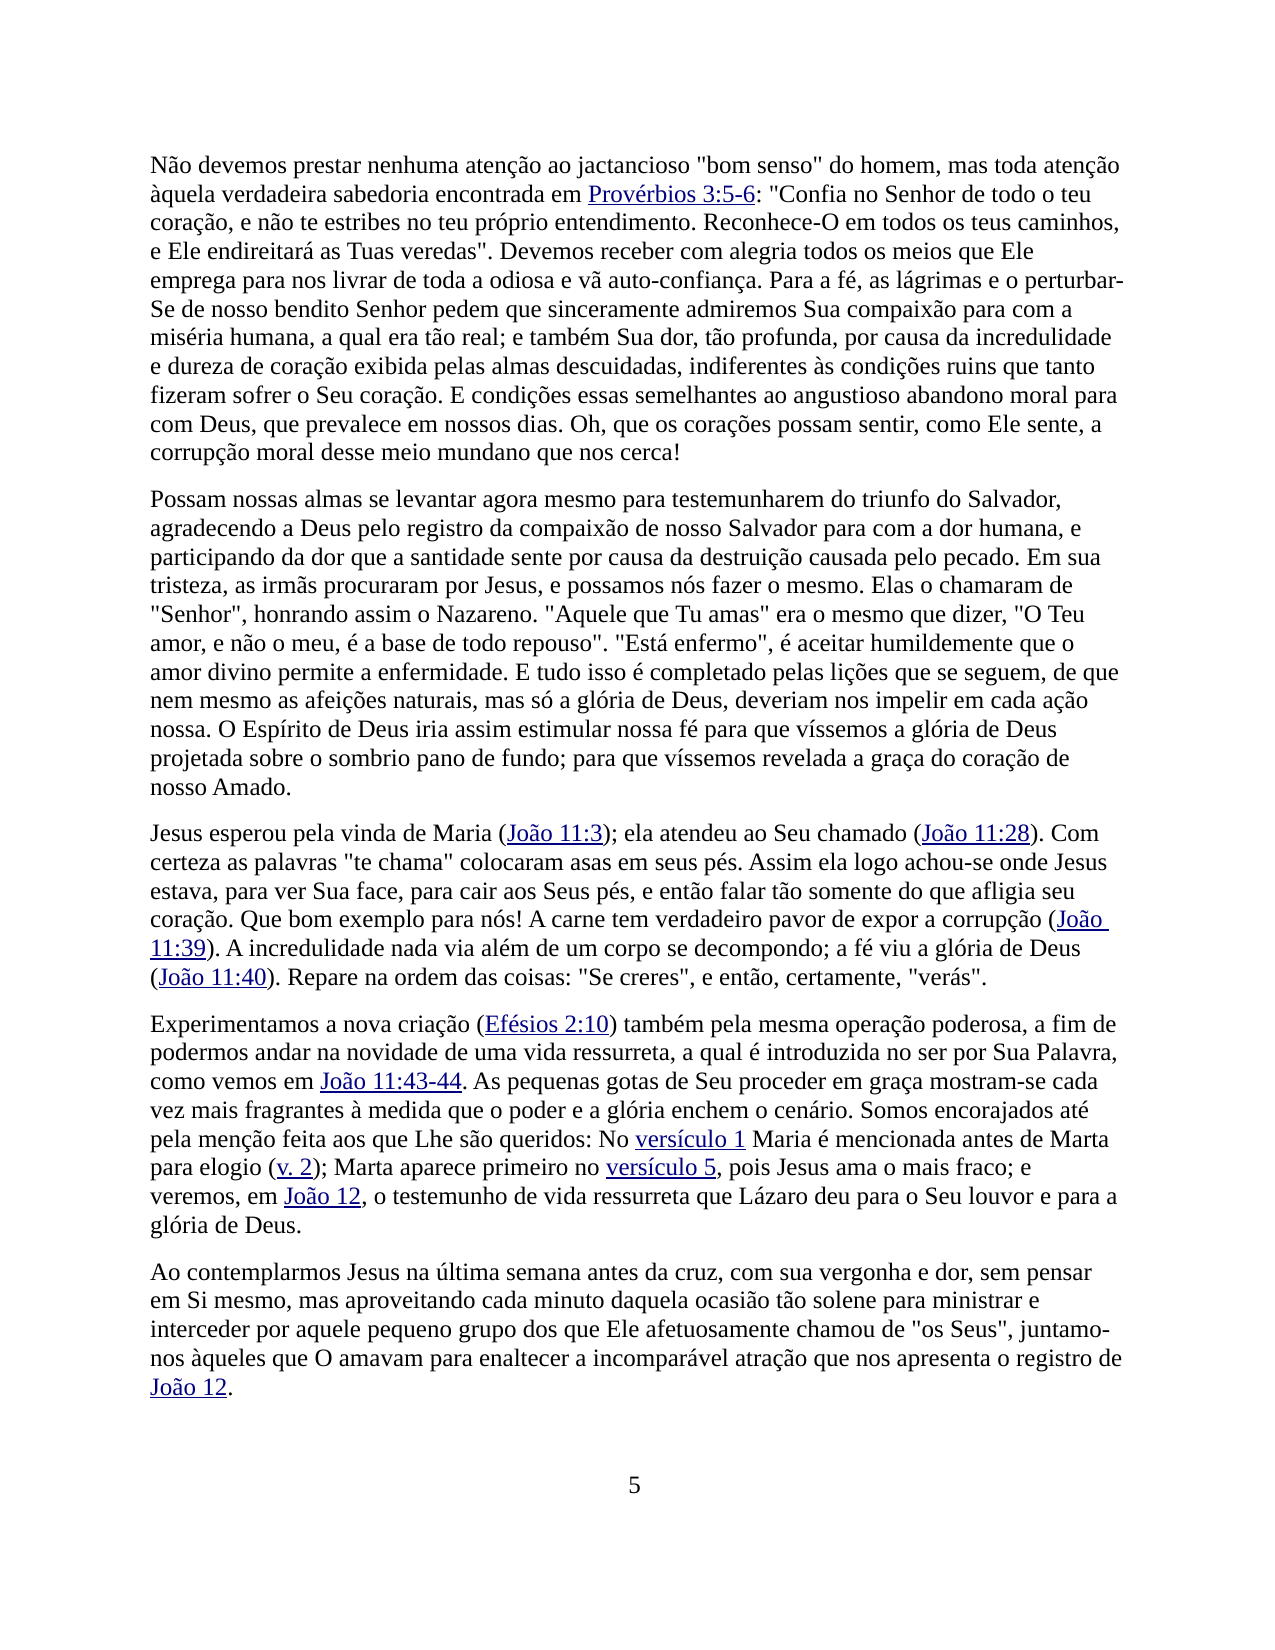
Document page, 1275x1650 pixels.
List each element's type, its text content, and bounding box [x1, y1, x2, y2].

text Jesus esperou pela vinda de Maria (João 11:3); ela atendeu ao Seu chamado (João 11:28). Com certeza as palavras "te chama" colocaram asas em seus pés. Assim ela logo achou-se onde Jesus estava, para ver Sua face, para cair aos Seus pés, e então falar tão somente do que afligia seu coração. Que bom exemplo para nós! A carne tem verdadeiro pavor de expor a corrupção (João 11:39). A incredulidade nada via além de um corpo se decompondo; a fé viu a glória de Deus (João 11:40). Repare na ordem das coisas: "Se creres", e então, certamente, "verás". [150, 818, 1125, 991]
text Não devemos prestar nenhuma atenção ao jactancioso "bom senso" do homem, mas toda atenção àquela verdadeira sabedoria encontrada em Provérbios 3:5-6: "Confia no Senhor de todo o teu coração, e não te estribes no teu próprio entendimento. Reconhece-O em todos os teus caminhos, e Ele endireitará as Tuas veredas". Devemos receber com alegria todos os meios que Ele emprega para nos livrar de toda a odiosa e vã auto-confiança. Para a fé, as lágrimas e o perturbar-Se de nosso bendito Senhor pedem que sinceramente admiremos Sua compaixão para com a miséria humana, a qual era tão real; e também Sua dor, tão profunda, por causa da incredulidade e dureza de coração exibida pelas almas descuidadas, indiferentes às condições ruins que tanto fizeram sofrer o Seu coração. E condições essas semelhantes ao angustioso abandono moral para com Deus, que prevalece em nossos dias. Oh, que os corações possam sentir, como Ele sente, a corrupção moral desse meio mundano que nos cerca! [150, 150, 1125, 466]
text Possam nossas almas se levantar agora mesmo para testemunharem do triunfo do Salvador, agradecendo a Deus pelo registro da compaixão de nosso Salvador para com a dor humana, e participando da dor que a santidade sente por causa da destruição causada pelo pecado. Em sua tristeza, as irmãs procuraram por Jesus, e possamos nós fazer o mesmo. Elas o chamaram de "Senhor", honrando assim o Nazareno. "Aquele que Tu amas" era o mesmo que dizer, "O Teu amor, e não o meu, é a base de todo repouso". "Está enfermo", é aceitar humildemente que o amor divino permite a enfermidade. E tudo isso é completado pelas lições que se seguem, de que nem mesmo as afeições naturais, mas só a glória de Deus, deveriam nos impelir em cada ação nossa. O Espírito de Deus iria assim estimular nossa fé para que víssemos a glória de Deus projetada sobre o sombrio pano de fundo; para que víssemos revelada a graça do coração de nosso Amado. [150, 484, 1125, 800]
text Experimentamos a nova criação (Efésios 2:10) também pela mesma operação poderosa, a fim de podermos andar na novidade de uma vida ressurreta, a qual é introduzida no ser por Sua Palavra, como vemos em João 11:43-44. As pequenas gotas de Seu proceder em graça mostram-se cada vez mais fragrantes à medida que o poder e a glória enchem o cenário. Somos encorajados até pela menção feita aos que Lhe são queridos: No versículo 1 Maria é mencionada antes de Marta para elogio (v. 2); Marta aparece primeiro no versículo 5, pois Jesus ama o mais fraco; e veremos, em João 12, o testemunho de vida ressurreta que Lázaro deu para o Seu louvor e para a glória de Deus. [150, 1009, 1125, 1239]
text Ao contemplarmos Jesus na última semana antes da cruz, com sua vergonha e dor, sem pensar em Si mesmo, mas aproveitando cada minuto daquela ocasião tão solene para ministrar e interceder por aquele pequeno grupo dos que Ele afetuosamente chamou de "os Seus", juntamo-nos àqueles que O amavam para enaltecer a incomparável atração que nos apresenta o registro de João 12. [150, 1257, 1125, 1400]
